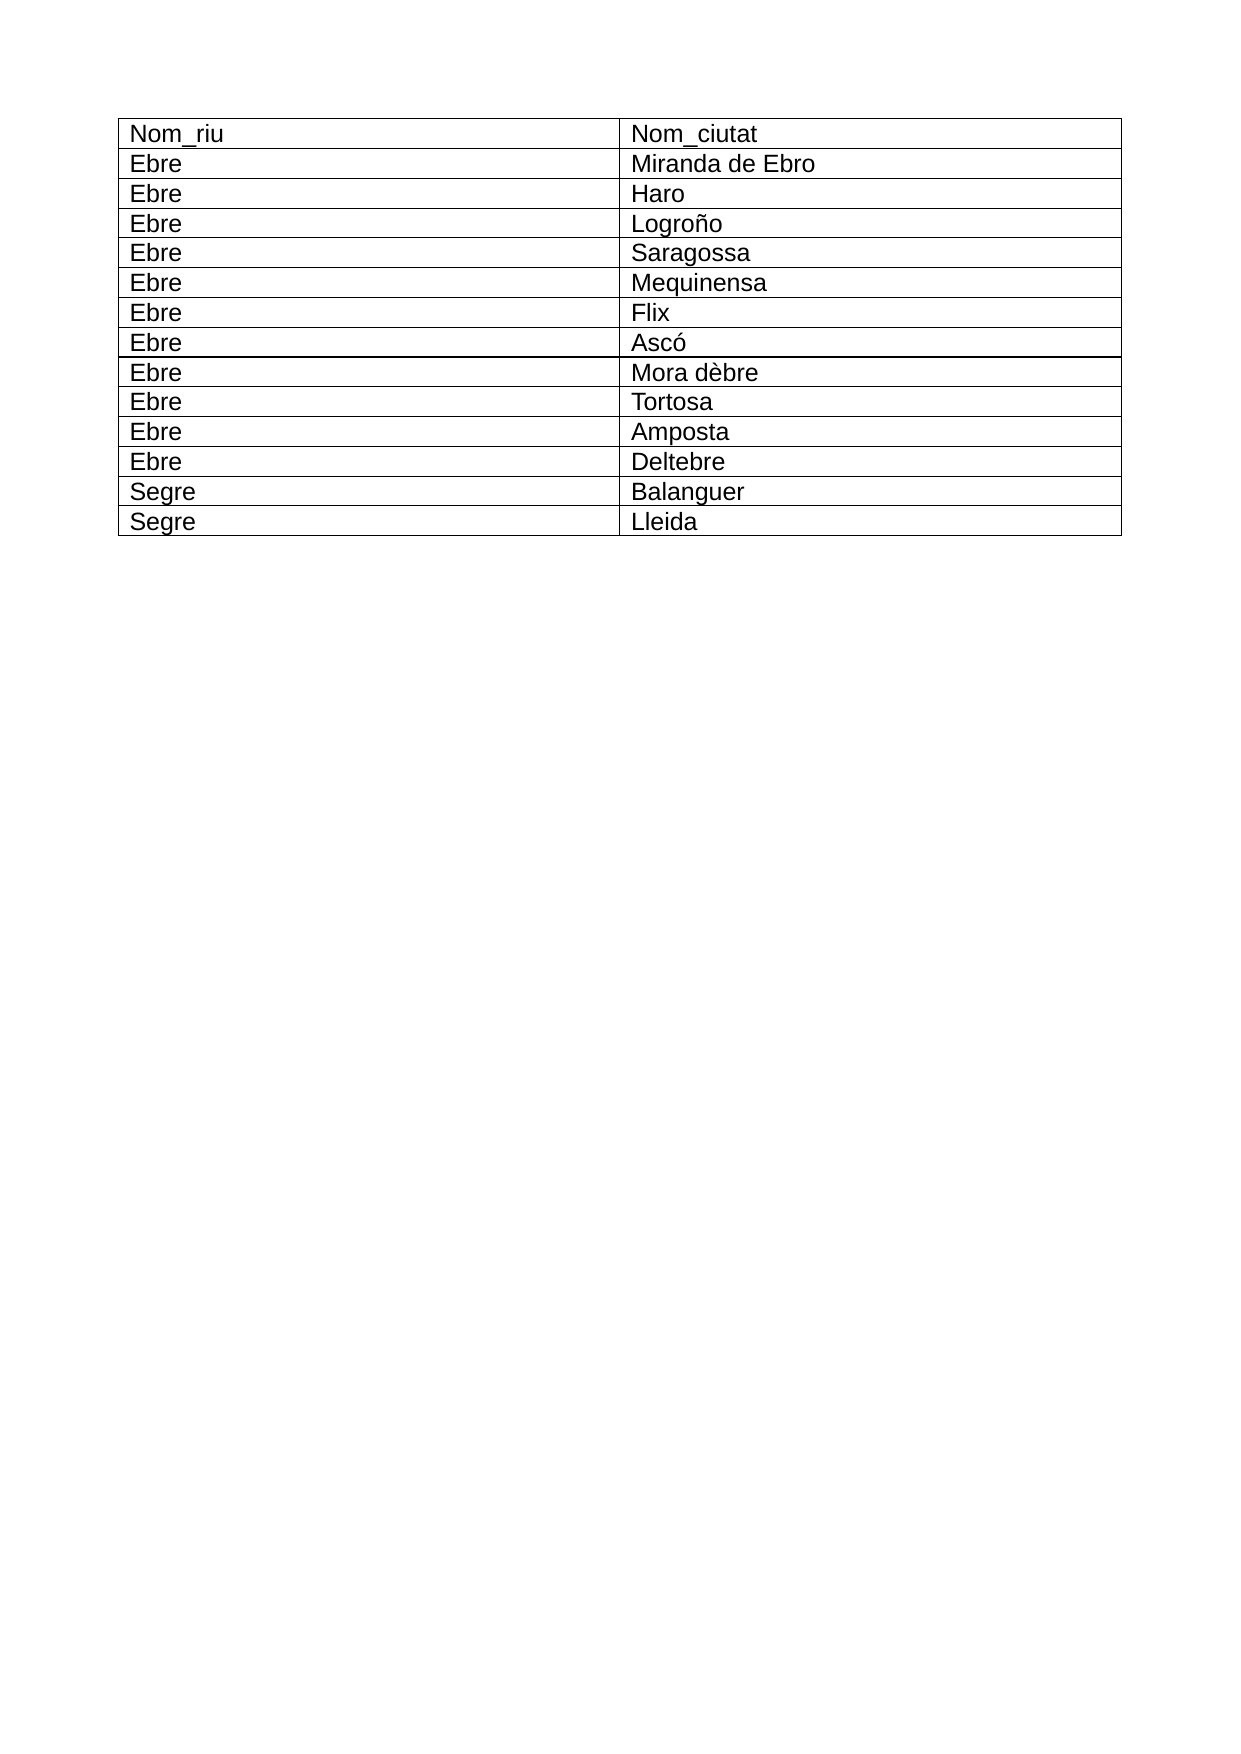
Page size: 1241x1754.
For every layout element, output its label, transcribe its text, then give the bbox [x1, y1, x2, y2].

table_cell Haro [620, 179, 1121, 207]
table_header Nom_ciutat [620, 119, 1121, 148]
table_cell Balanguer [620, 477, 1121, 505]
table_cell Deltebre [620, 447, 1121, 476]
table_cell Segre [119, 477, 619, 505]
table_cell Logroño [620, 209, 1121, 237]
table_cell Ebre [119, 179, 619, 207]
table_cell Ascó [620, 328, 1121, 356]
table_cell Ebre [119, 238, 619, 267]
table_cell Miranda de Ebro [620, 149, 1121, 178]
table_cell Ebre [119, 358, 619, 386]
table_cell Ebre [119, 298, 619, 327]
table_cell Tortosa [620, 387, 1121, 416]
table_cell Lleida [620, 506, 1121, 535]
table_cell Ebre [119, 149, 619, 178]
table_cell Segre [119, 506, 619, 535]
table_cell Flix [620, 298, 1121, 327]
table_cell Mora dèbre [620, 358, 1121, 386]
table_cell Ebre [119, 328, 619, 356]
table_cell Ebre [119, 268, 619, 297]
table_cell Ebre [119, 209, 619, 237]
table_header Nom_riu [119, 119, 619, 148]
table_cell Amposta [620, 417, 1121, 446]
table_cell Mequinensa [620, 268, 1121, 297]
table_cell Ebre [119, 387, 619, 416]
table_cell Ebre [119, 417, 619, 446]
table_cell Saragossa [620, 238, 1121, 267]
table_cell Ebre [119, 447, 619, 476]
